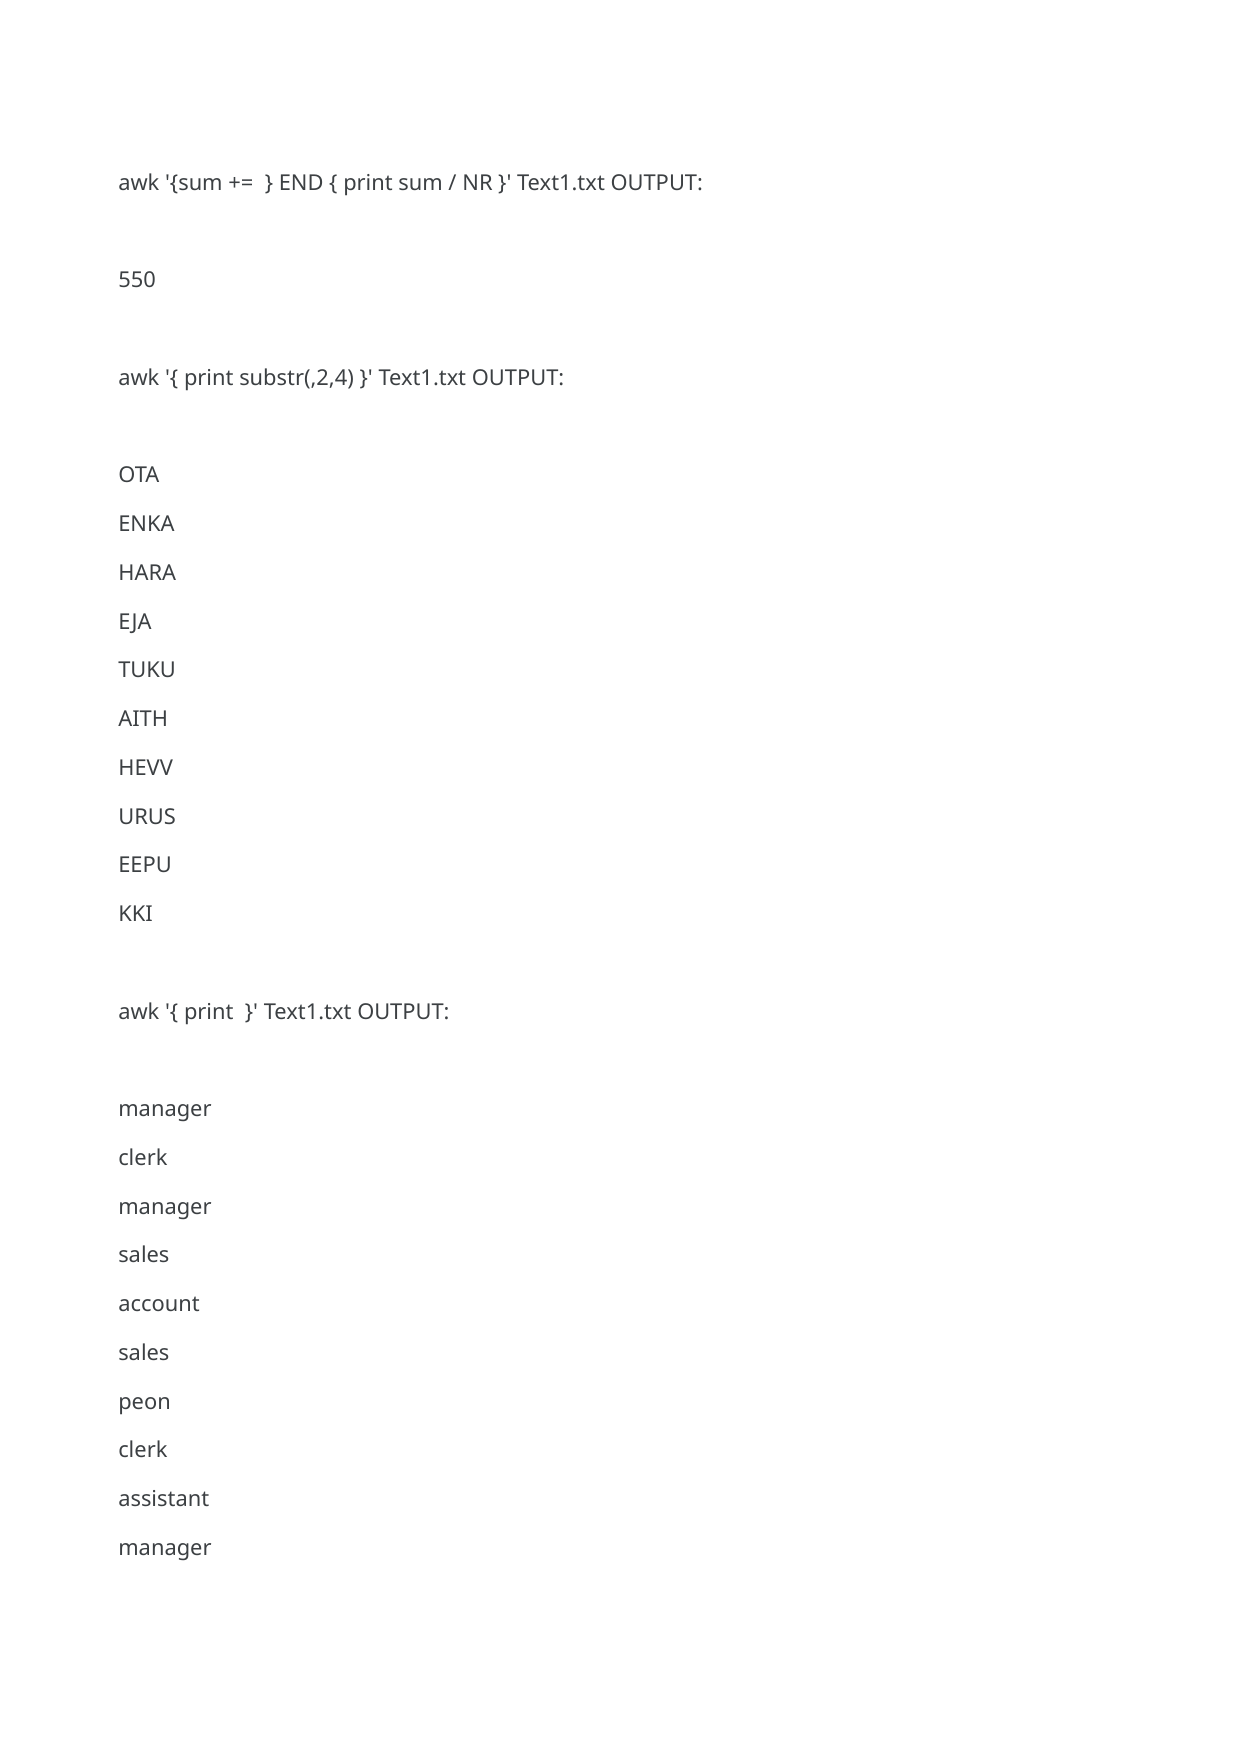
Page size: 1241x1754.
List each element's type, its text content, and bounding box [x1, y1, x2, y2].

text awk '{sum += } END { print sum / NR }' Text1.txt OUTPUT: [118, 167, 1122, 197]
text KKI [118, 898, 1122, 928]
text manager [118, 1191, 1122, 1220]
text HEVV [118, 752, 1122, 782]
text awk '{ print }' Text1.txt OUTPUT: [118, 996, 1122, 1025]
text manager [118, 1532, 1122, 1562]
text awk '{ print substr(,2,4) }' Text1.txt OUTPUT: [118, 362, 1122, 392]
text sales [118, 1239, 1122, 1269]
text clerk [118, 1142, 1122, 1172]
text manager [118, 1093, 1122, 1123]
text assistant [118, 1483, 1122, 1513]
text TUKU [118, 654, 1122, 684]
text OTA [118, 459, 1122, 489]
text account [118, 1288, 1122, 1318]
text ENKA [118, 508, 1122, 538]
text AITH [118, 703, 1122, 733]
text 550 [118, 264, 1122, 294]
text EJA [118, 606, 1122, 635]
text URUS [118, 801, 1122, 830]
text peon [118, 1386, 1122, 1415]
text clerk [118, 1434, 1122, 1464]
text EEPU [118, 849, 1122, 879]
text HARA [118, 557, 1122, 587]
text sales [118, 1337, 1122, 1367]
